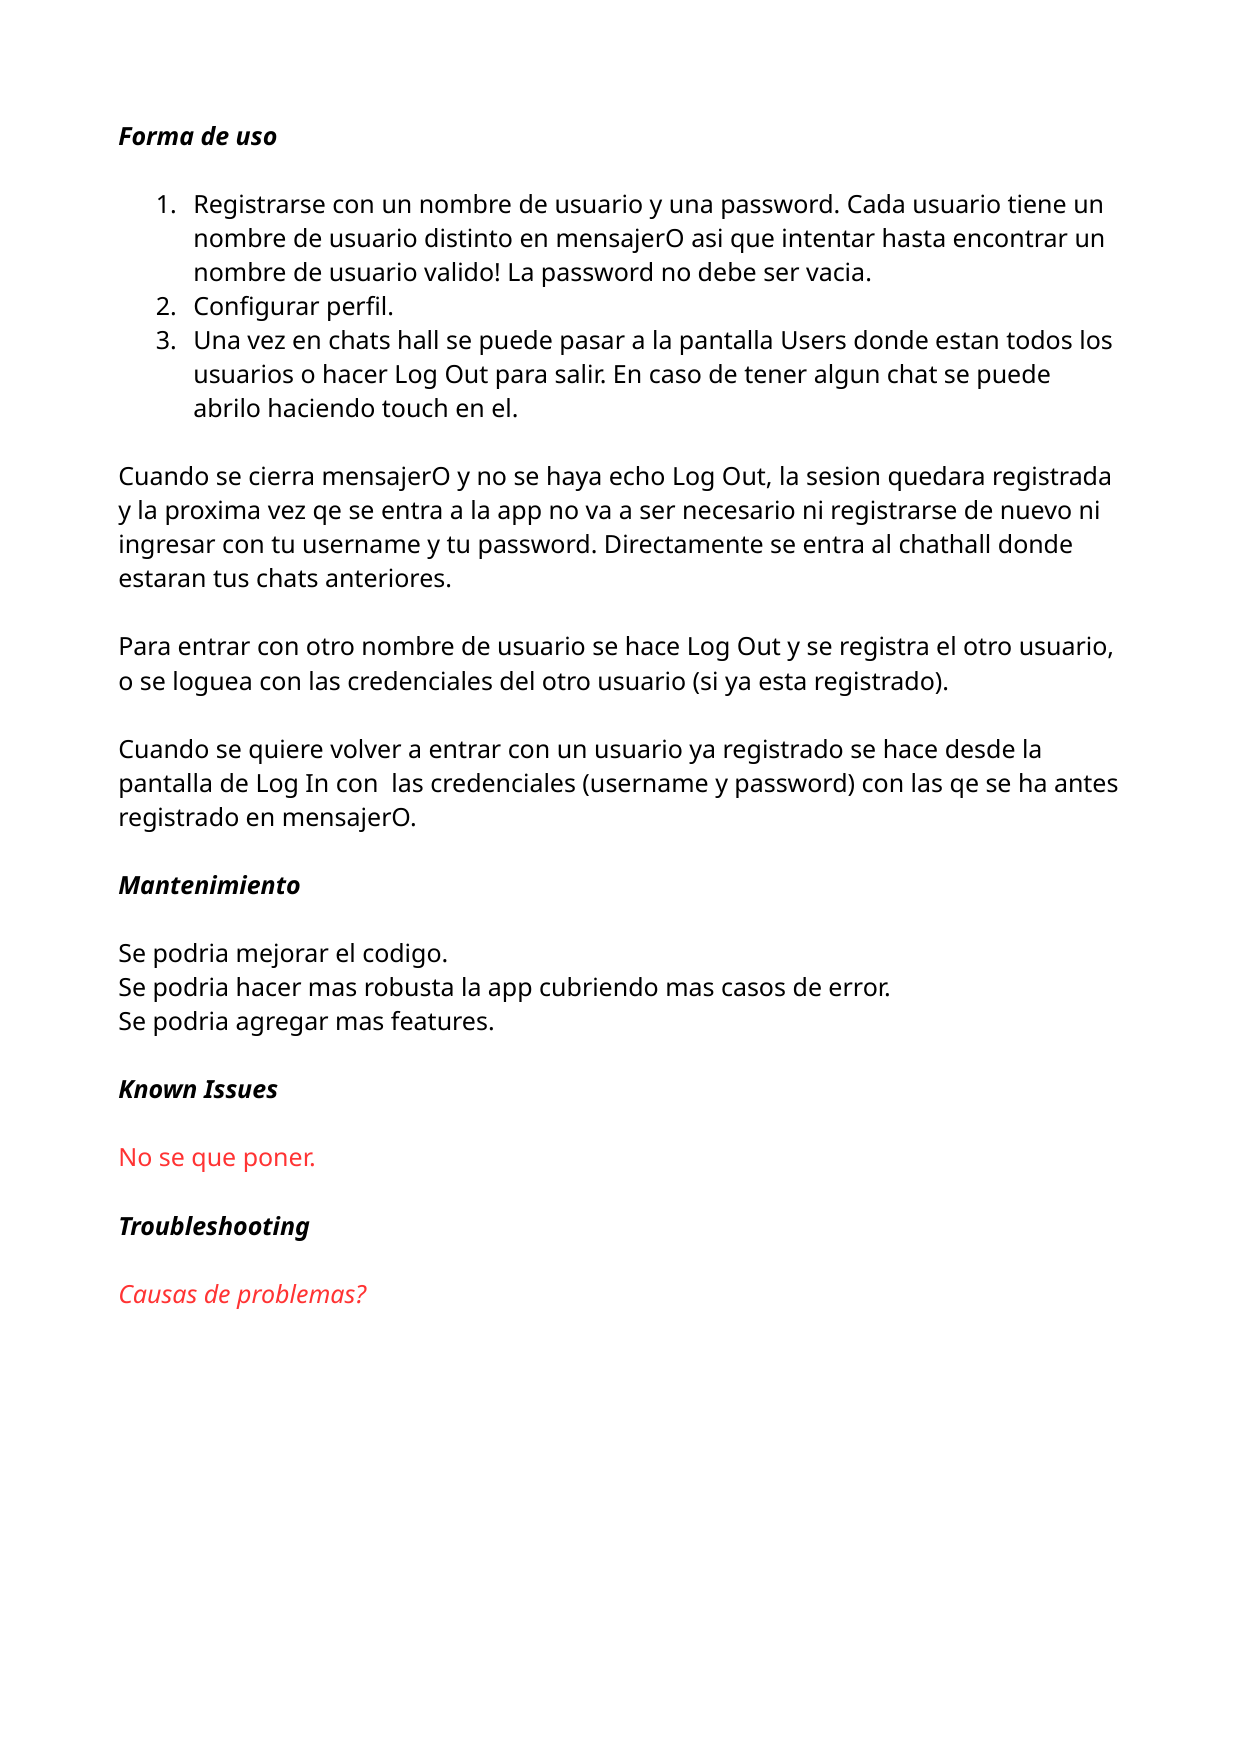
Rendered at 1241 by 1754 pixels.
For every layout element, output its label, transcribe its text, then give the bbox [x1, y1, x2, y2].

text Forma de uso [118, 118, 1122, 152]
text Causas de problemas? [118, 1276, 1122, 1310]
list Configurar perfil. [156, 288, 1122, 322]
text No se que poner. [118, 1140, 1122, 1174]
text Se podria hacer mas robusta la app cubriendo mas casos de error. [118, 970, 1122, 1004]
text Cuando se quiere volver a entrar con un usuario ya registrado se hace desde la pantalla de Log In con las credenciales (username y password) con las qe se ha antes registrado en mensajerO. [118, 731, 1122, 833]
text Cuando se cierra mensajerO y no se haya echo Log Out, la sesion quedara registrada y la proxima vez qe se entra a la app no va a ser necesario ni registrarse de nuevo ni ingresar con tu username y tu password. Directamente se entra al chathall donde estaran tus chats anteriores. [118, 459, 1122, 595]
list Una vez en chats hall se puede pasar a la pantalla Users donde estan todos los usuarios o hacer Log Out para salir. En caso de tener algun chat se puede abrilo haciendo touch en el. [156, 322, 1122, 425]
text Para entrar con otro nombre de usuario se hace Log Out y se registra el otro usuario, o se loguea con las credenciales del otro usuario (si ya esta registrado). [118, 629, 1122, 697]
text Mantenimiento [118, 867, 1122, 902]
list Registrarse con un nombre de usuario y una password. Cada usuario tiene un nombre de usuario distinto en mensajerO asi que intentar hasta encontrar un nombre de usuario valido! La password no debe ser vacia. [156, 186, 1122, 288]
text Known Issues [118, 1072, 1122, 1106]
text Se podria agregar mas features. [118, 1004, 1122, 1038]
text Se podria mejorar el codigo. [118, 936, 1122, 970]
text Troubleshooting [118, 1208, 1122, 1242]
